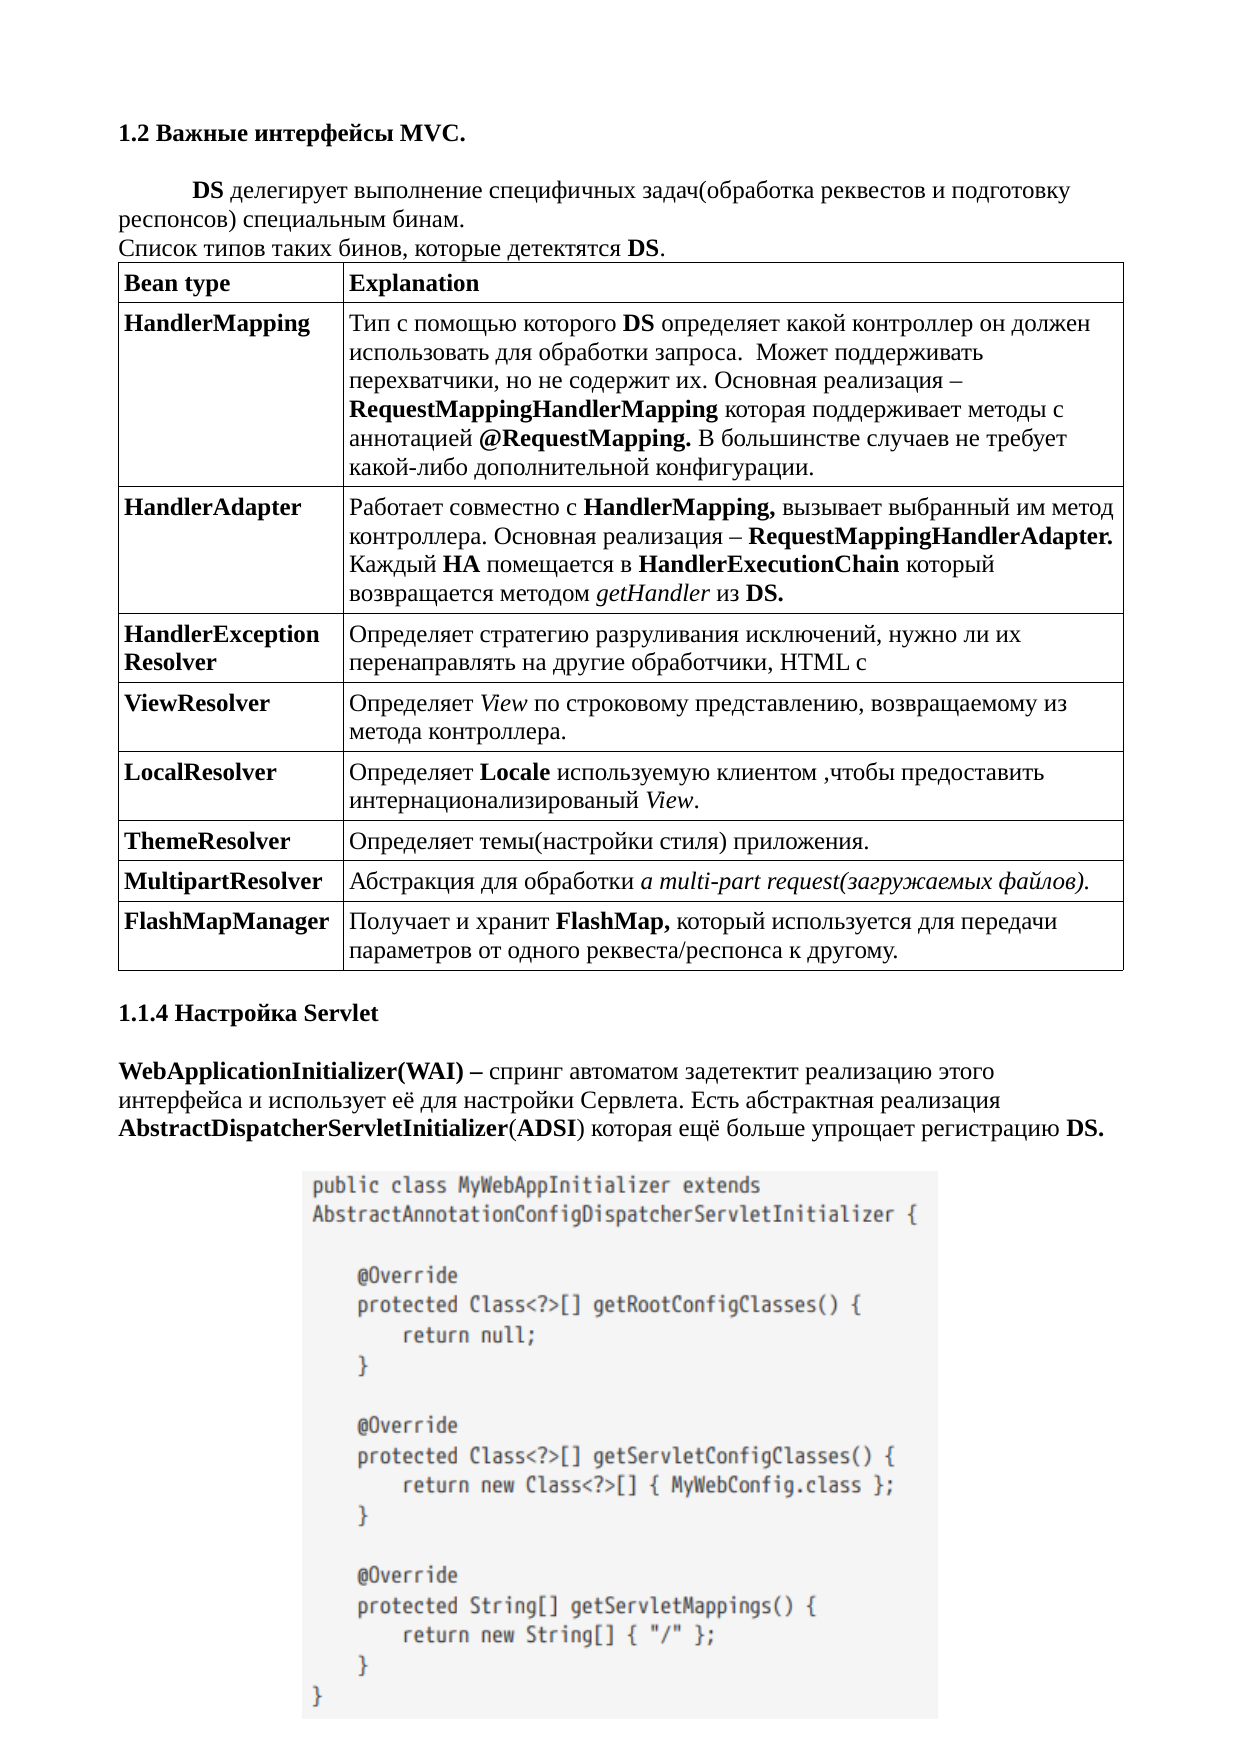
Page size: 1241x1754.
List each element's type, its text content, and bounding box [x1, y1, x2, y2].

table_cell Работает совместно с HandlerMapping, вызывает выбранный им метод контроллера. Основная реализация – RequestMappingHandlerAdapter. Каждый HA помещается в HandlerExecutionChain который возвращается методом getHandler из DS. [344, 487, 1123, 613]
table_cell FlashMapManager [119, 902, 343, 970]
table_cell Определяет Locale используемую клиентом ,чтобы предоставить интернационализированый View. [344, 752, 1123, 820]
table_cell Определяет View по строковому представлению, возвращаемому из метода контроллера. [344, 683, 1123, 751]
table_cell Определяет стратегию разруливания исключений, нужно ли их перенаправлять на другие обработчики, HTML c [344, 614, 1123, 682]
table_header Bean type [119, 263, 343, 302]
text WebApplicationInitializer(WAI) – спринг автоматом задетектит реализацию этого интерфейса и использует её для настройки Сервлета. Есть абстрактная реализация AbstractDispatcherServletInitializer(ADSI) которая ещё больше упрощает регистрацию DS. [118, 1056, 1122, 1142]
table_cell ViewResolver [119, 683, 343, 751]
table_cell ThemeResolver [119, 821, 343, 860]
text 1.1.4 Настройка Servlet [118, 998, 1122, 1027]
picture [302, 1171, 939, 1719]
table_cell LocalResolver [119, 752, 343, 820]
text DS делегирует выполнение специфичных задач(обработка реквестов и подготовку респонсов) специальным бинам. Список типов таких бинов, которые детектятся DS. [118, 176, 1122, 262]
table_cell Получает и хранит FlashMap, который используется для передачи параметров от одного реквеста/респонса к другому. [344, 902, 1123, 970]
table_cell Абстракция для обработки a multi-part request(загружаемых файлов). [344, 861, 1123, 901]
table_header Explanation [344, 263, 1123, 302]
table_cell HandlerAdapter [119, 487, 343, 613]
table_cell HandlerMapping [119, 303, 343, 486]
table_cell Определяет темы(настройки стиля) приложения. [344, 821, 1123, 860]
table_cell MultipartResolver [119, 861, 343, 901]
table_cell HandlerExceptionResolver [119, 614, 343, 682]
table_cell Тип с помощью которого DS определяет какой контроллер он должен использовать для обработки запроса. Может поддерживать перехватчики, но не содержит их. Основная реализация – RequestMappingHandlerMapping которая поддерживает методы с аннотацией @RequestMapping. В большинстве случаев не требует какой-либо дополнительной конфигурации. [344, 303, 1123, 486]
text 1.2 Важные интерфейсы MVC. [118, 118, 1122, 147]
